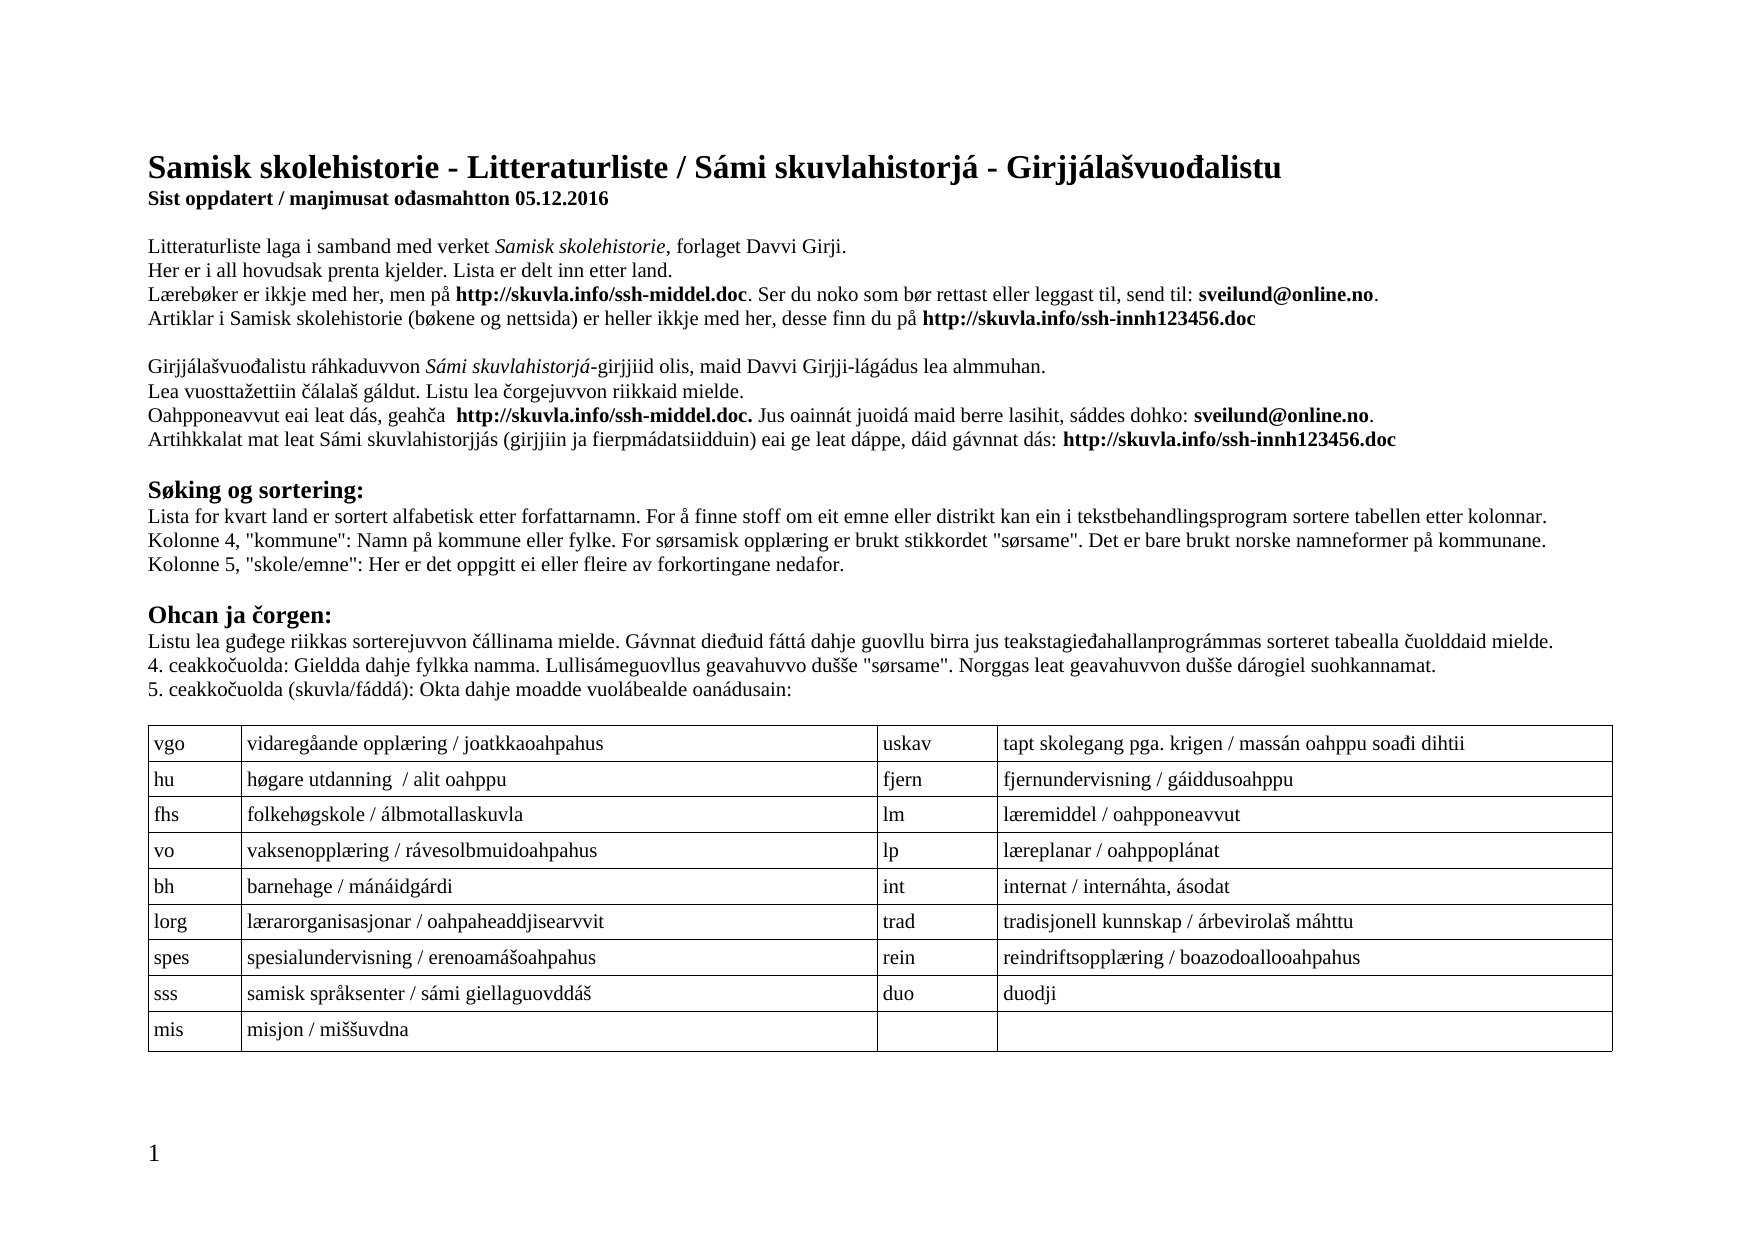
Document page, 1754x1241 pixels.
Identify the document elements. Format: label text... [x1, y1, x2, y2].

table_cell fjernundervisning / gáiddusoahppu [998, 762, 1612, 796]
text Artihkkalat mat leat Sámi skuvlahistorjjás (girjjiin ja fierpmádatsiidduin) eai ge leat dáppe, dáid gávnnat dás: http://skuvla.info/ssh-innh123456.doc [148, 427, 1606, 451]
table_cell lærarorganisasjonar / oahpaheaddjisearvvit [242, 905, 877, 939]
text Kolonne 4, "kommune": Namn på kommune eller fylke. For sørsamisk opplæring er brukt stikkordet "sørsame". Det er bare brukt norske namneformer på kommunane. [148, 528, 1606, 552]
text Samisk skolehistorie - Litteraturliste / Sámi skuvlahistorjá - Girjjálašvuođalistu [148, 148, 1606, 186]
table_cell duodji [998, 976, 1612, 1011]
table_header uskav [878, 726, 997, 761]
table_cell rein [878, 940, 997, 975]
table_cell spes [149, 940, 241, 975]
table_cell int [878, 869, 997, 903]
text Ohcan ja čorgen: [148, 600, 1606, 628]
table_cell bh [149, 869, 241, 903]
text Lea vuosttažettiin čálalaš gáldut. Listu lea čorgejuvvon riikkaid mielde. [148, 378, 1606, 403]
table_cell sss [149, 976, 241, 1011]
text 5. ceakkočuolda (skuvla/fáddá): Okta dahje moadde vuolábealde oanádusain: [148, 677, 1606, 701]
table_cell mis [149, 1012, 241, 1051]
table_cell internat / internáhta, ásodat [998, 869, 1612, 903]
text Her er i all hovudsak prenta kjelder. Lista er delt inn etter land. [148, 258, 1606, 282]
table_cell lp [878, 833, 997, 868]
text Sist oppdatert / maŋimusat ođasmahtton 05.12.2016 [148, 186, 1606, 210]
table_cell [998, 1012, 1612, 1051]
table_cell reindriftsopplæring / boazodoallooahpahus [998, 940, 1612, 975]
table_cell fjern [878, 762, 997, 796]
table_cell vo [149, 833, 241, 868]
text Lærebøker er ikkje med her, men på http://skuvla.info/ssh-middel.doc. Ser du noko som bør rettast eller leggast til, send til: sveilund@online.no. [148, 282, 1606, 306]
table_cell barnehage / mánáidgárdi [242, 869, 877, 903]
table_cell høgare utdanning / alit oahppu [242, 762, 877, 796]
table_cell duo [878, 976, 997, 1011]
table_cell misjon / miššuvdna [242, 1012, 877, 1051]
text Oahpponeavvut eai leat dás, geahča http://skuvla.info/ssh-middel.doc. Jus oainnát juoidá maid berre lasihit, sáddes dohko: sveilund@online.no. [148, 403, 1606, 427]
text 4. ceakkočuolda: Gieldda dahje fylkka namma. Lullisámeguovllus geavahuvvo dušše "sørsame". Norggas leat geavahuvvon dušše dárogiel suohkannamat. [148, 653, 1606, 677]
table_header vgo [149, 726, 241, 761]
table_header tapt skolegang pga. krigen / massán oahppu soađi dihtii [998, 726, 1612, 761]
table_cell lorg [149, 905, 241, 939]
text Litteraturliste laga i samband med verket Samisk skolehistorie, forlaget Davvi Girji. [148, 234, 1606, 258]
table_cell fhs [149, 797, 241, 832]
text Listu lea guđege riikkas sorterejuvvon čállinama mielde. Gávnnat dieđuid fáttá dahje guovllu birra jus teakstagieđahallanprográmmas sorteret tabealla čuolddaid mielde. [148, 628, 1606, 653]
table_cell folkehøgskole / álbmotallaskuvla [242, 797, 877, 832]
text Kolonne 5, "skole/emne": Her er det oppgitt ei eller fleire av forkortingane nedafor. [148, 552, 1606, 576]
table_cell vaksenopplæring / rávesolbmuidoahpahus [242, 833, 877, 868]
text Artiklar i Samisk skolehistorie (bøkene og nettsida) er heller ikkje med her, desse finn du på http://skuvla.info/ssh-innh123456.doc [148, 306, 1606, 330]
text Søking og sortering: [148, 475, 1606, 503]
table_cell spesialundervisning / erenoamášoahpahus [242, 940, 877, 975]
text Girjjálašvuođalistu ráhkaduvvon Sámi skuvlahistorjá-girjjiid olis, maid Davvi Girjji-lágádus lea almmuhan. [148, 354, 1606, 378]
table_cell lm [878, 797, 997, 832]
table_cell trad [878, 905, 997, 939]
table_cell [878, 1012, 997, 1051]
text Lista for kvart land er sortert alfabetisk etter forfattarnamn. For å finne stoff om eit emne eller distrikt kan ein i tekstbehandlingsprogram sortere tabellen etter kolonnar. [148, 503, 1606, 528]
table_header vidaregåande opplæring / joatkkaoahpahus [242, 726, 877, 761]
table_cell læreplanar / oahppoplánat [998, 833, 1612, 868]
table_cell læremiddel / oahpponeavvut [998, 797, 1612, 832]
table_cell samisk språksenter / sámi giellaguovddáš [242, 976, 877, 1011]
table_cell hu [149, 762, 241, 796]
table_cell tradisjonell kunnskap / árbevirolaš máhttu [998, 905, 1612, 939]
